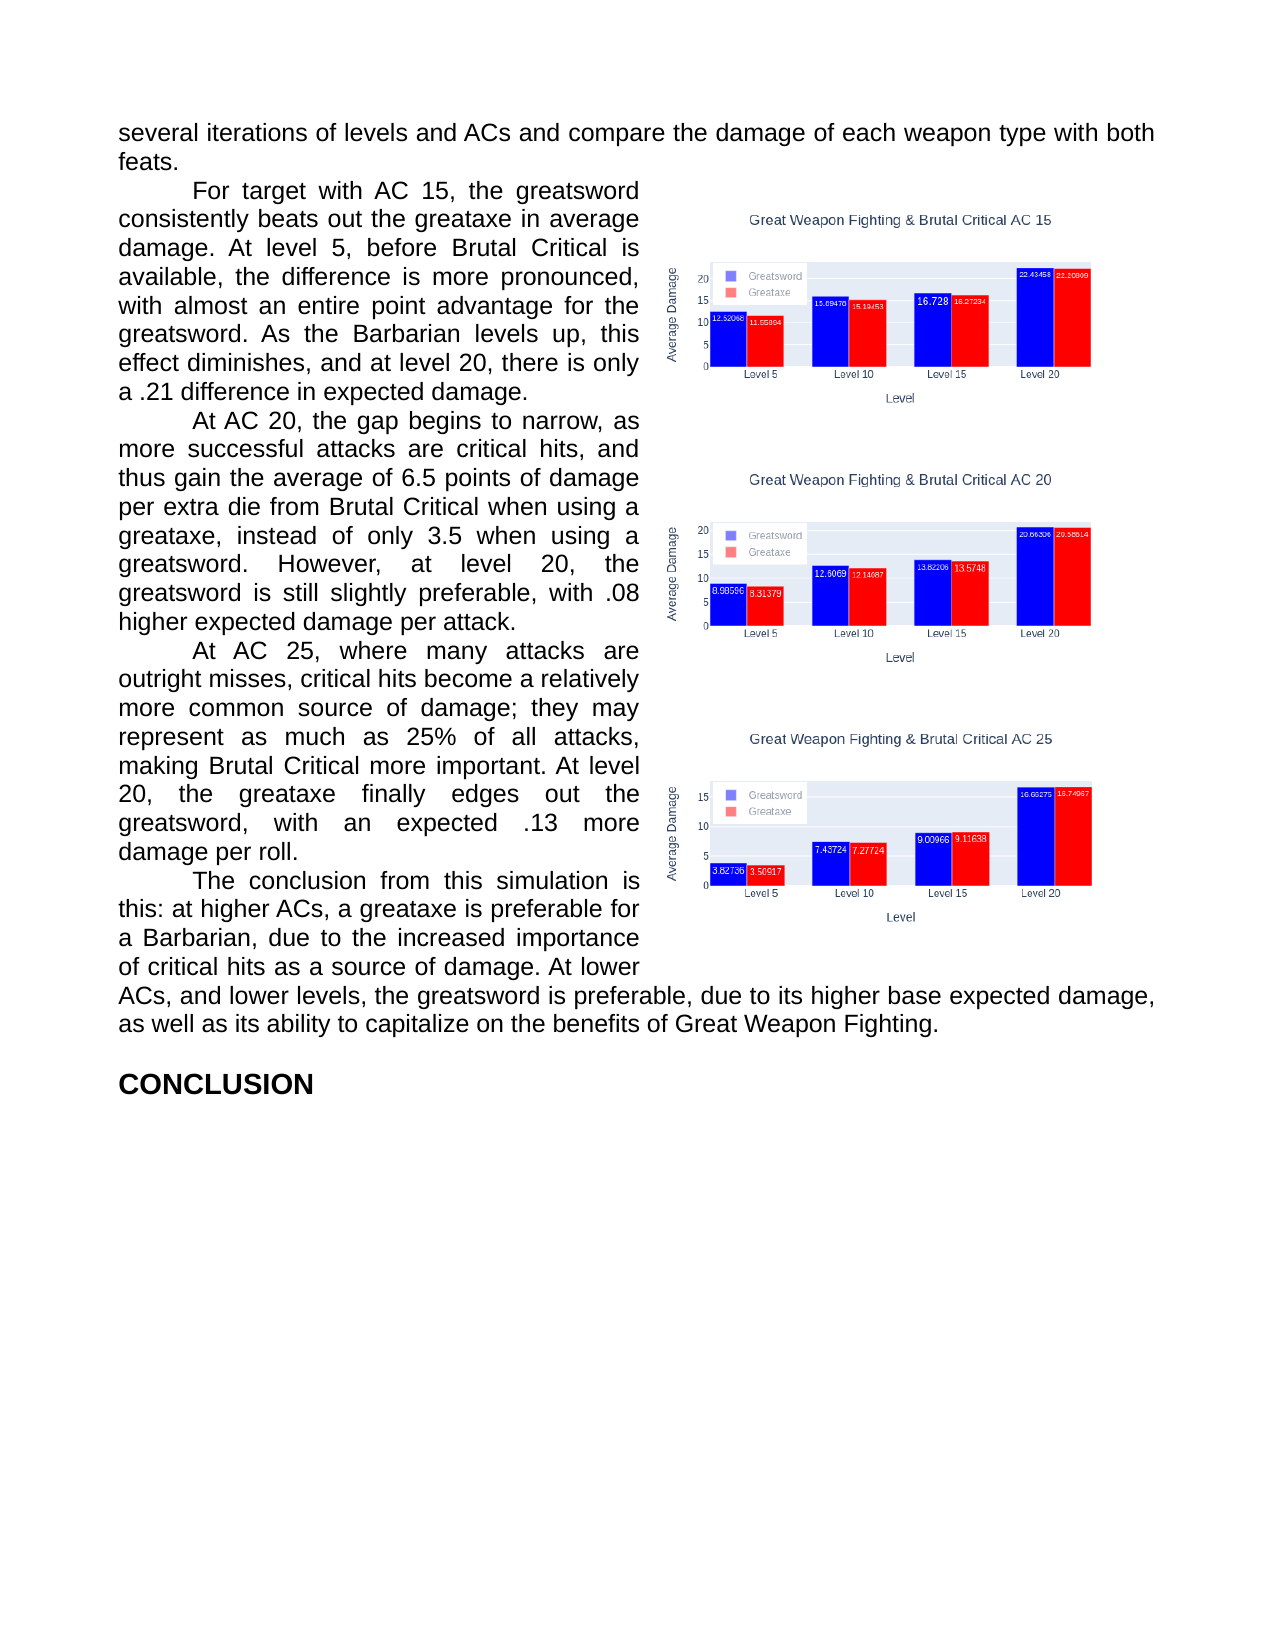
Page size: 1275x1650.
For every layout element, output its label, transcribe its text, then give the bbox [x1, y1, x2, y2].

picture [640, 175, 1161, 955]
text For target with AC 15, the greatsword consistently beats out the greataxe in average damage. At level 5, before Brutal Critical is available, the difference is more pronounced, with almost an entire point advantage for the greatsword. As the Barbarian levels up, this effect diminishes, and at level 20, there is only a .21 difference in expected damage. [118, 176, 640, 406]
text CONCLUSION [118, 1067, 1157, 1100]
text At AC 25, where many attacks are outright misses, critical hits become a relatively more common source of damage; they may represent as much as 25% of all attacks, making Brutal Critical more important. At level 20, the greataxe finally edges out the greatsword, with an expected .13 more damage per roll. [118, 636, 640, 866]
text several iterations of levels and ACs and compare the damage of each weapon type with both feats. [118, 118, 1157, 176]
text The conclusion from this simulation is this: at higher ACs, a greataxe is preferable for a Barbarian, due to the increased importance of critical hits as a source of damage. At lower ACs, and lower levels, the greatsword is preferable, due to its higher base expected damage, as well as its ability to capitalize on the benefits of Great Weapon Fighting. [118, 866, 1157, 1038]
text At AC 20, the gap begins to narrow, as more successful attacks are critical hits, and thus gain the average of 6.5 points of damage per extra die from Brutal Critical when using a greataxe, instead of only 3.5 when using a greatsword. However, at level 20, the greatsword is still slightly preferable, with .08 higher expected damage per attack. [118, 406, 640, 636]
